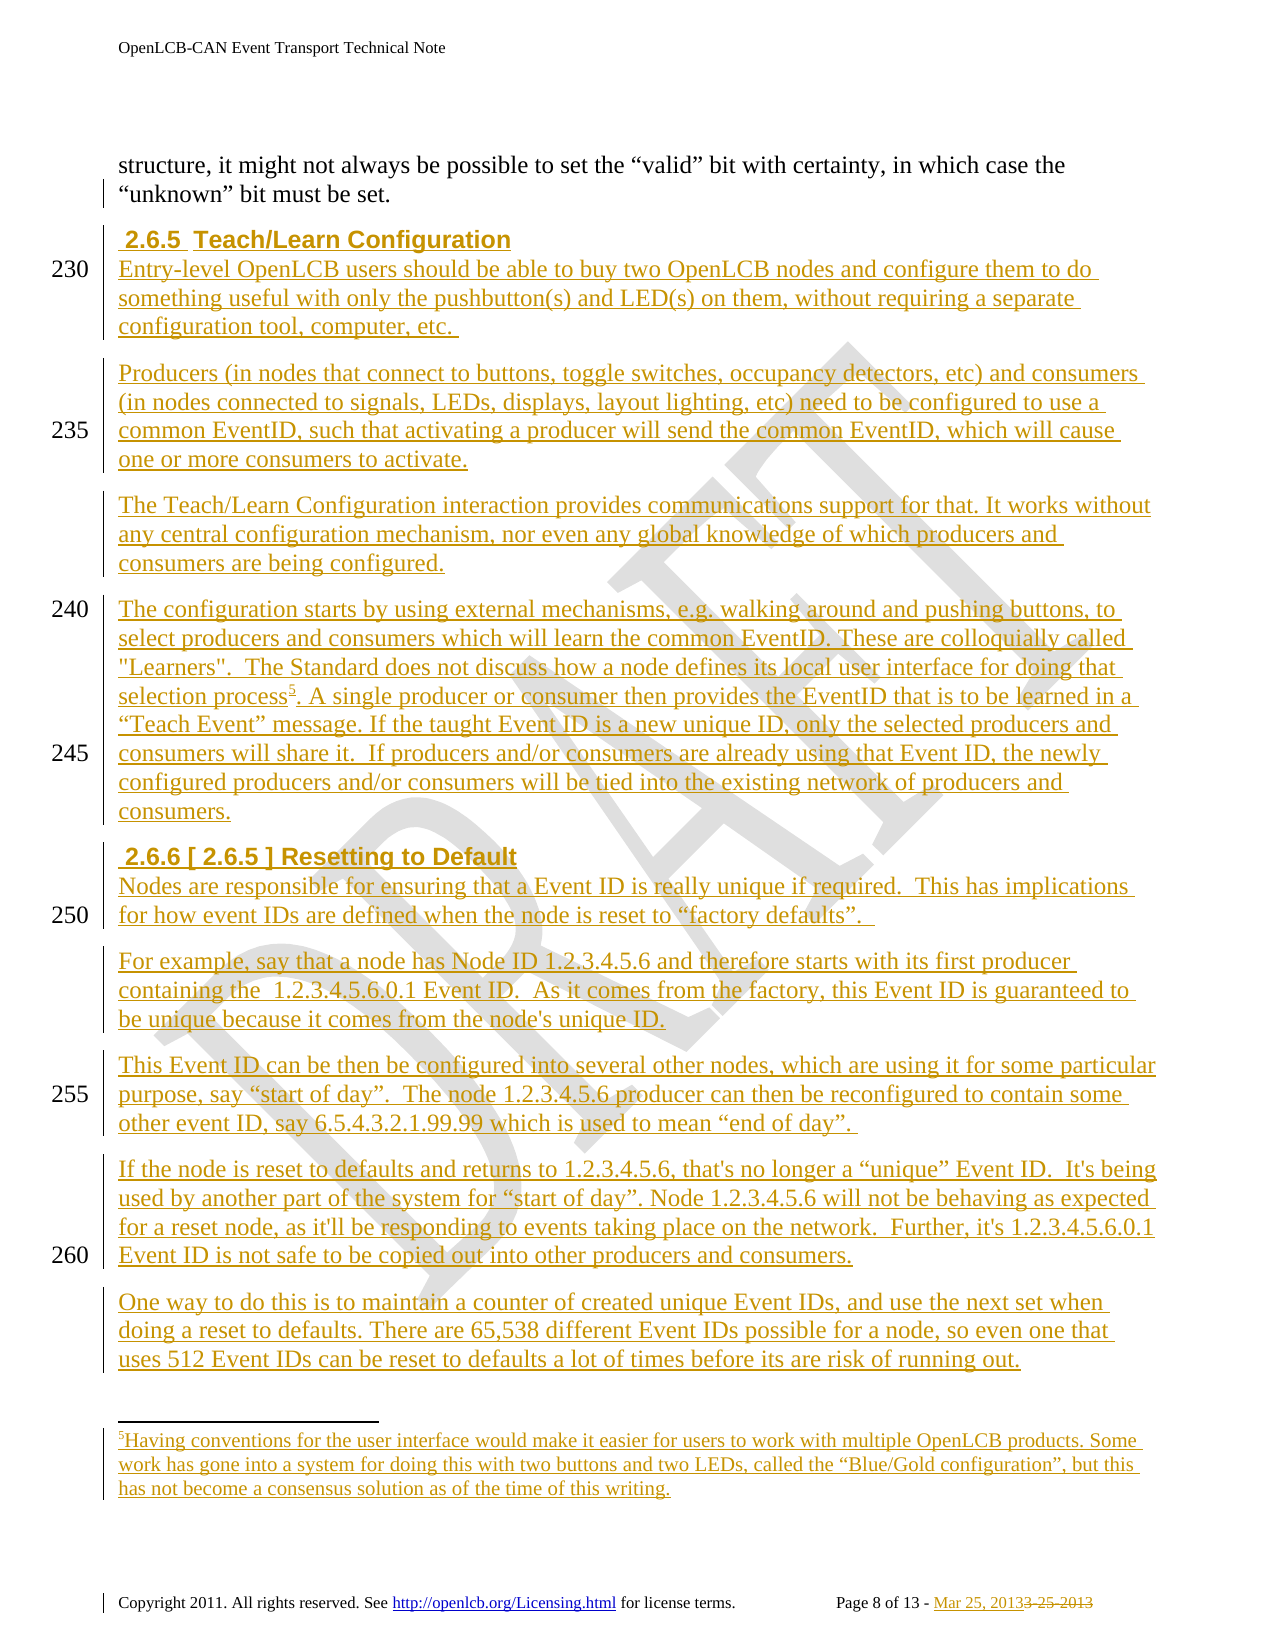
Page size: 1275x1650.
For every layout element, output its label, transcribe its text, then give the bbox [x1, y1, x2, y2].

text The Teach/Learn Configuration interaction provides communications support for that. It works without any central configuration mechanism, nor even any global knowledge of which producers and consumers are being configured. [118, 517, 671, 544]
text Producers (in nodes that connect to buttons, toggle switches, occupancy detectors, etc) and consumers (in nodes connected to signals, LEDs, displays, layout lighting, etc) need to be configured to use a common EventID, such that activating a producer will send the common EventID, which will cause one or more consumers to activate. [118, 384, 804, 412]
text Entry-level OpenLCB users should be able to buy two OpenLCB nodes and configure them to do something useful with only the pushbutton(s) and LED(s) on them, without requiring a separate configuration tool, computer, etc. [118, 254, 1157, 340]
text The configuration starts by using external mechanisms, e.g. walking around and pushing buttons, to select producers and consumers which will learn the common EventID. These are colloquially called "Learners". The Standard does not discuss how a node defines its local user interface for doing that selection process. A single producer or consumer then provides the EventID that is to be learned in a “Teach Event” message. If the taught Event ID is a new unique ID, only the selected producers and consumers will share it. If producers and/or consumers are already using that Event ID, the newly configured producers and/or consumers will be tied into the existing network of producers and consumers. [118, 594, 679, 619]
text Nodes are responsible for ensuring that a Event ID is really unique if required. This has implications for how event IDs are defined when the node is reset to “factory defaults”. [118, 871, 359, 896]
text One way to do this is to maintain a counter of created unique Event IDs, and use the next set when doing a reset to defaults. There are 65,538 different Event IDs possible for a node, so even one that uses 512 Event IDs can be reset to defaults a lot of times before its are risk of running out. [118, 1287, 1157, 1373]
text The Teach/Learn Configuration interaction provides communications support for that. It works without any central configuration mechanism, nor even any global knowledge of which producers and consumers are being configured. [118, 491, 697, 516]
text The configuration starts by using external mechanisms, e.g. walking around and pushing buttons, to select producers and consumers which will learn the common EventID. These are colloquially called "Learners". The Standard does not discuss how a node defines its local user interface for doing that selection process. A single producer or consumer then provides the EventID that is to be learned in a “Teach Event” message. If the taught Event ID is a new unique ID, only the selected producers and consumers will share it. If producers and/or consumers are already using that Event ID, the newly configured producers and/or consumers will be tied into the existing network of producers and consumers. [118, 678, 549, 734]
text The configuration starts by using external mechanisms, e.g. walking around and pushing buttons, to select producers and consumers which will learn the common EventID. These are colloquially called "Learners". The Standard does not discuss how a node defines its local user interface for doing that selection process. A single producer or consumer then provides the EventID that is to be learned in a “Teach Event” message. If the taught Event ID is a new unique ID, only the selected producers and consumers will share it. If producers and/or consumers are already using that Event ID, the newly configured producers and/or consumers will be tied into the existing network of producers and consumers. [118, 650, 737, 677]
text The Teach/Learn Configuration interaction provides communications support for that. It works without any central configuration mechanism, nor even any global knowledge of which producers and consumers are being configured. [895, 491, 1157, 577]
subtitle Teach/Learn Configuration [118, 225, 1157, 254]
text For example, say that a node has Node ID 1.2.3.4.5.6 and therefore starts with its first producer containing the 1.2.3.4.5.6.0.1 Event ID. As it comes from the factory, this Event ID is guaranteed to be unique because it comes from the node's unique ID. [658, 946, 1157, 1032]
text Producers (in nodes that connect to buttons, toggle switches, occupancy detectors, etc) and consumers (in nodes connected to signals, LEDs, displays, layout lighting, etc) need to be configured to use a common EventID, such that activating a producer will send the common EventID, which will cause one or more consumers to activate. [817, 358, 1157, 473]
text Nodes are responsible for ensuring that a Event ID is really unique if required. This has implications for how event IDs are defined when the node is reset to “factory defaults”. [670, 871, 814, 896]
text Producers (in nodes that connect to buttons, toggle switches, occupancy detectors, etc) and consumers (in nodes connected to signals, LEDs, displays, layout lighting, etc) need to be configured to use a common EventID, such that activating a producer will send the common EventID, which will cause one or more consumers to activate. [118, 442, 746, 473]
text If the node is reset to defaults and returns to 1.2.3.4.5.6, that's no longer a “unique” Event ID. It's being used by another part of the system for “start of day”. Node 1.2.3.4.5.6 will not be behaving as expected for a reset node, as it'll be responding to events taking place on the network. Further, it's 1.2.3.4.5.6.0.1 Event ID is not safe to be copied out into other producers and consumers. [472, 1181, 1157, 1269]
text Nodes are responsible for ensuring that a Event ID is really unique if required. This has implications for how event IDs are defined when the node is reset to “factory defaults”. [682, 897, 814, 925]
text structure, it might not always be possible to set the “valid” bit with certainty, in which case the “unknown” bit must be set. [118, 150, 1157, 207]
subtitle Resetting to Default [118, 842, 345, 867]
text The Teach/Learn Configuration interaction provides communications support for that. It works without any central configuration mechanism, nor even any global knowledge of which producers and consumers are being configured. [118, 546, 641, 577]
text Nodes are responsible for ensuring that a Event ID is really unique if required. This has implications for how event IDs are defined when the node is reset to “factory defaults”. [535, 897, 681, 925]
text This Event ID can be then be configured into several other nodes, which are using it for some particular purpose, say “start of day”. The node 1.2.3.4.5.6 producer can then be reconfigured to contain some other event ID, say 6.5.4.3.2.1.99.99 which is used to mean “end of day”. [556, 1050, 1157, 1136]
subtitle Resetting to Default [678, 842, 790, 871]
text The configuration starts by using external mechanisms, e.g. walking around and pushing buttons, to select producers and consumers which will learn the common EventID. These are colloquially called "Learners". The Standard does not discuss how a node defines its local user interface for doing that selection process. A single producer or consumer then provides the EventID that is to be learned in a “Teach Event” message. If the taught Event ID is a new unique ID, only the selected producers and consumers will share it. If producers and/or consumers are already using that Event ID, the newly configured producers and/or consumers will be tied into the existing network of producers and consumers. [810, 594, 1157, 824]
subtitle Resetting to Default [497, 842, 643, 871]
text Producers (in nodes that connect to buttons, toggle switches, occupancy detectors, etc) and consumers (in nodes connected to signals, LEDs, displays, layout lighting, etc) need to be configured to use a common EventID, such that activating a producer will send the common EventID, which will cause one or more consumers to activate. [118, 413, 775, 440]
text The configuration starts by using external mechanisms, e.g. walking around and pushing buttons, to select producers and consumers which will learn the common EventID. These are colloquially called "Learners". The Standard does not discuss how a node defines its local user interface for doing that selection process. A single producer or consumer then provides the EventID that is to be learned in a “Teach Event” message. If the taught Event ID is a new unique ID, only the selected producers and consumers will share it. If producers and/or consumers are already using that Event ID, the newly configured producers and/or consumers will be tied into the existing network of producers and consumers. [118, 793, 611, 824]
text The configuration starts by using external mechanisms, e.g. walking around and pushing buttons, to select producers and consumers which will learn the common EventID. These are colloquially called "Learners". The Standard does not discuss how a node defines its local user interface for doing that selection process. A single producer or consumer then provides the EventID that is to be learned in a “Teach Event” message. If the taught Event ID is a new unique ID, only the selected producers and consumers will share it. If producers and/or consumers are already using that Event ID, the newly configured producers and/or consumers will be tied into the existing network of producers and consumers. [118, 621, 708, 648]
text Producers (in nodes that connect to buttons, toggle switches, occupancy detectors, etc) and consumers (in nodes connected to signals, LEDs, displays, layout lighting, etc) need to be configured to use a common EventID, such that activating a producer will send the common EventID, which will cause one or more consumers to activate. [118, 358, 830, 383]
subtitle Resetting to Default [369, 842, 477, 867]
text Nodes are responsible for ensuring that a Event ID is really unique if required. This has implications for how event IDs are defined when the node is reset to “factory defaults”. [118, 897, 388, 925]
text Having conventions for the user interface would make it easier for users to work with multiple OpenLCB products. Some work has gone into a system for doing this with two buttons and two LEDs, called the “Blue/Gold configuration”, but this has not become a consensus solution as of the time of this writing. [118, 1428, 1157, 1500]
text The Teach/Learn Configuration interaction provides communications support for that. It works without any central configuration mechanism, nor even any global knowledge of which producers and consumers are being configured. [665, 546, 938, 577]
subtitle Resetting to Default [807, 842, 1157, 871]
text If the node is reset to defaults and returns to 1.2.3.4.5.6, that's no longer a “unique” Event ID. It's being used by another part of the system for “start of day”. Node 1.2.3.4.5.6 will not be behaving as expected for a reset node, as it'll be responding to events taking place on the network. Further, it's 1.2.3.4.5.6.0.1 Event ID is not safe to be copied out into other producers and consumers. [517, 1154, 1157, 1179]
text Nodes are responsible for ensuring that a Event ID is really unique if required. This has implications for how event IDs are defined when the node is reset to “factory defaults”. [752, 871, 1157, 928]
